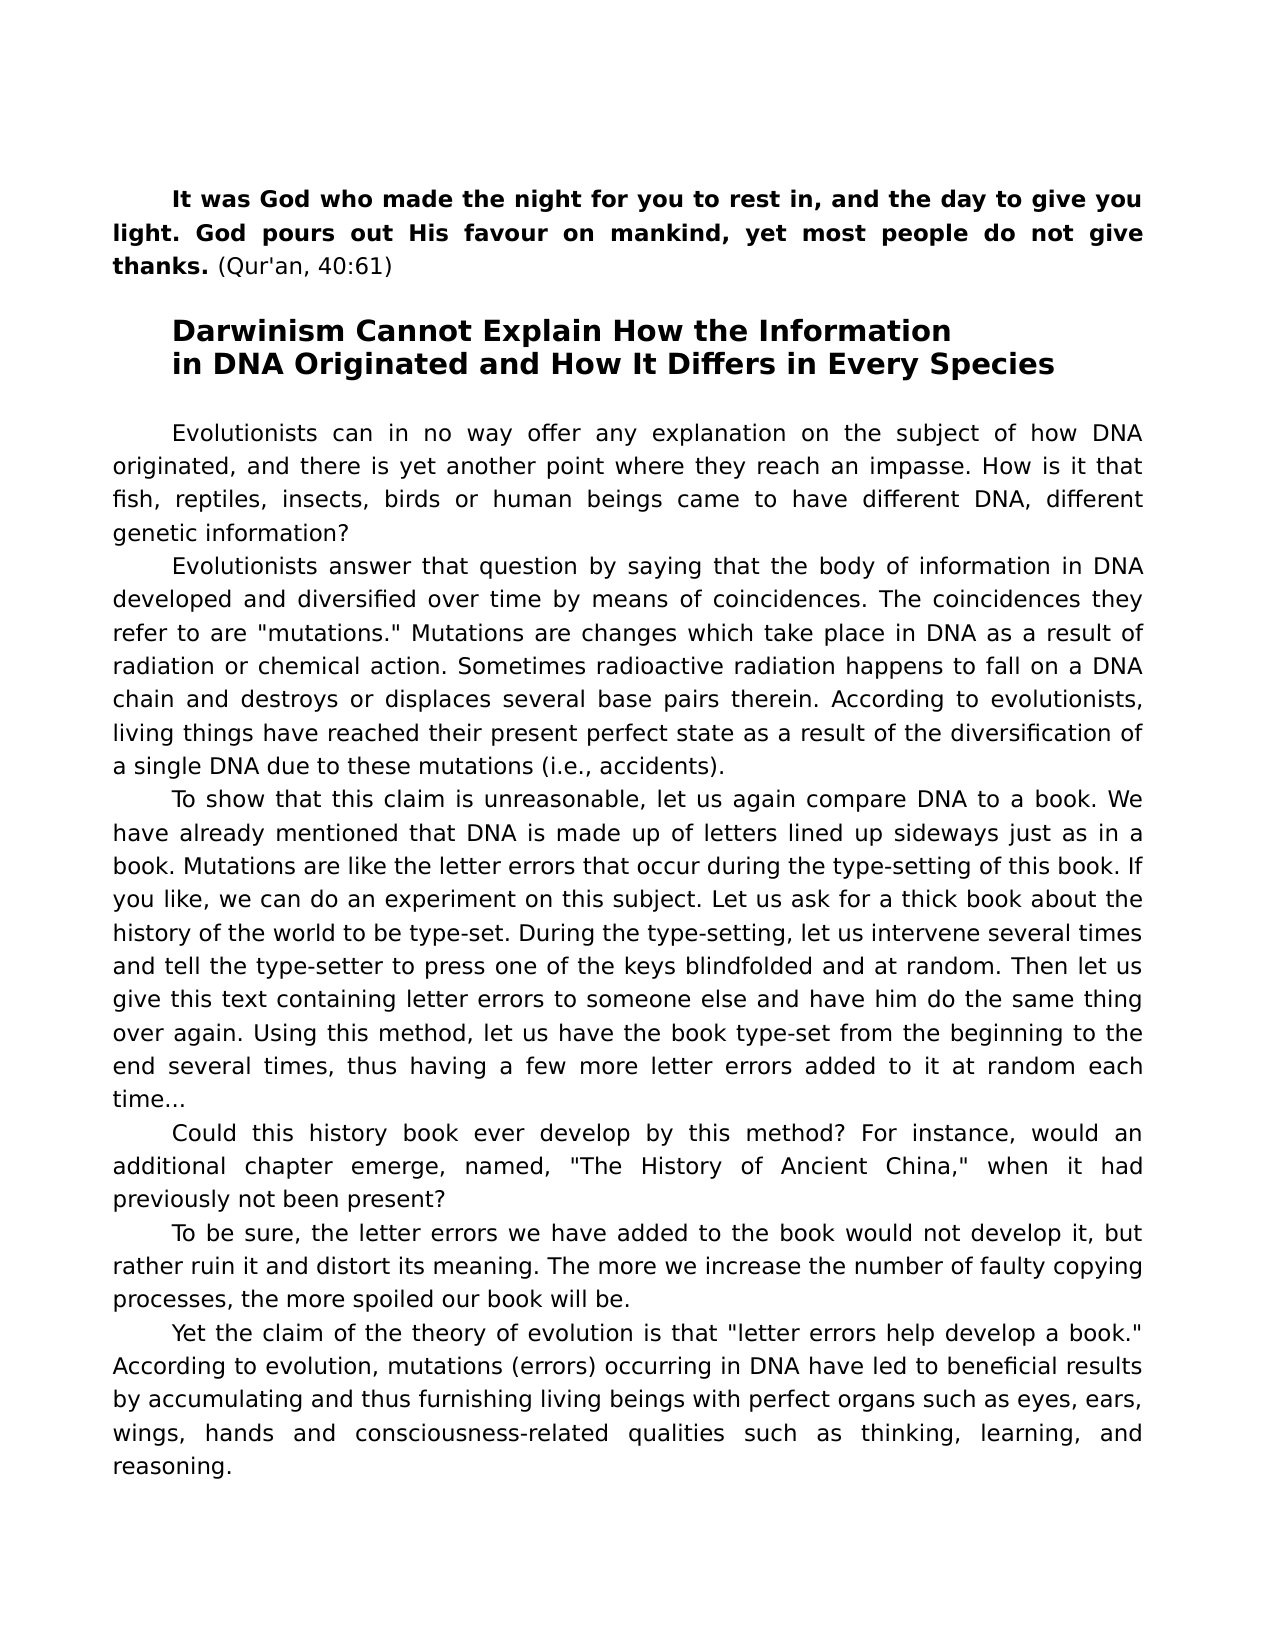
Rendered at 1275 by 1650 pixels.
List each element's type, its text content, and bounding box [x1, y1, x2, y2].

text It was God who made the night for you to rest in, and the day to give you light. God pours out His favour on mankind, yet most people do not give thanks. (Qur'an, 40:61) [112, 181, 1145, 281]
text Darwinism Cannot Explain How the Information [112, 314, 1145, 348]
text To show that this claim is unreasonable, let us again compare DNA to a book. We have already mentioned that DNA is made up of letters lined up sideways just as in a book. Mutations are like the letter errors that occur during the type-setting of this book. If you like, we can do an experiment on this subject. Let us ask for a thick book about the history of the world to be type-set. During the type-setting, let us intervene several times and tell the type-setter to press one of the keys blindfolded and at random. Then let us give this text containing letter errors to someone else and have him do the same thing over again. Using this method, let us have the book type-set from the beginning to the end several times, thus having a few more letter errors added to it at random each time... [112, 781, 1145, 1114]
text Yet the claim of the theory of evolution is that "letter errors help develop a book." According to evolution, mutations (errors) occurring in DNA have led to beneficial results by accumulating and thus furnishing living beings with perfect organs such as eyes, ears, wings, hands and consciousness-related qualities such as thinking, learning, and reasoning. [112, 1314, 1145, 1481]
text Could this history book ever develop by this method? For instance, would an additional chapter emerge, named, "The History of Ancient China," when it had previously not been present? [112, 1114, 1145, 1214]
text Evolutionists answer that question by saying that the body of information in DNA developed and diversified over time by means of coincidences. The coincidences they refer to are "mutations." Mutations are changes which take place in DNA as a result of radiation or chemical action. Sometimes radioactive radiation happens to fall on a DNA chain and destroys or displaces several base pairs therein. According to evolutionists, living things have reached their present perfect state as a result of the diversification of a single DNA due to these mutations (i.e., accidents). [112, 548, 1145, 781]
text Evolutionists can in no way offer any explanation on the subject of how DNA originated, and there is yet another point where they reach an impasse. How is it that fish, reptiles, insects, birds or human beings came to have different DNA, different genetic information? [112, 414, 1145, 548]
text To be sure, the letter errors we have added to the book would not develop it, but rather ruin it and distort its meaning. The more we increase the number of faulty copying processes, the more spoiled our book will be. [112, 1214, 1145, 1314]
text in DNA Originated and How It Differs in Every Species [112, 348, 1145, 381]
